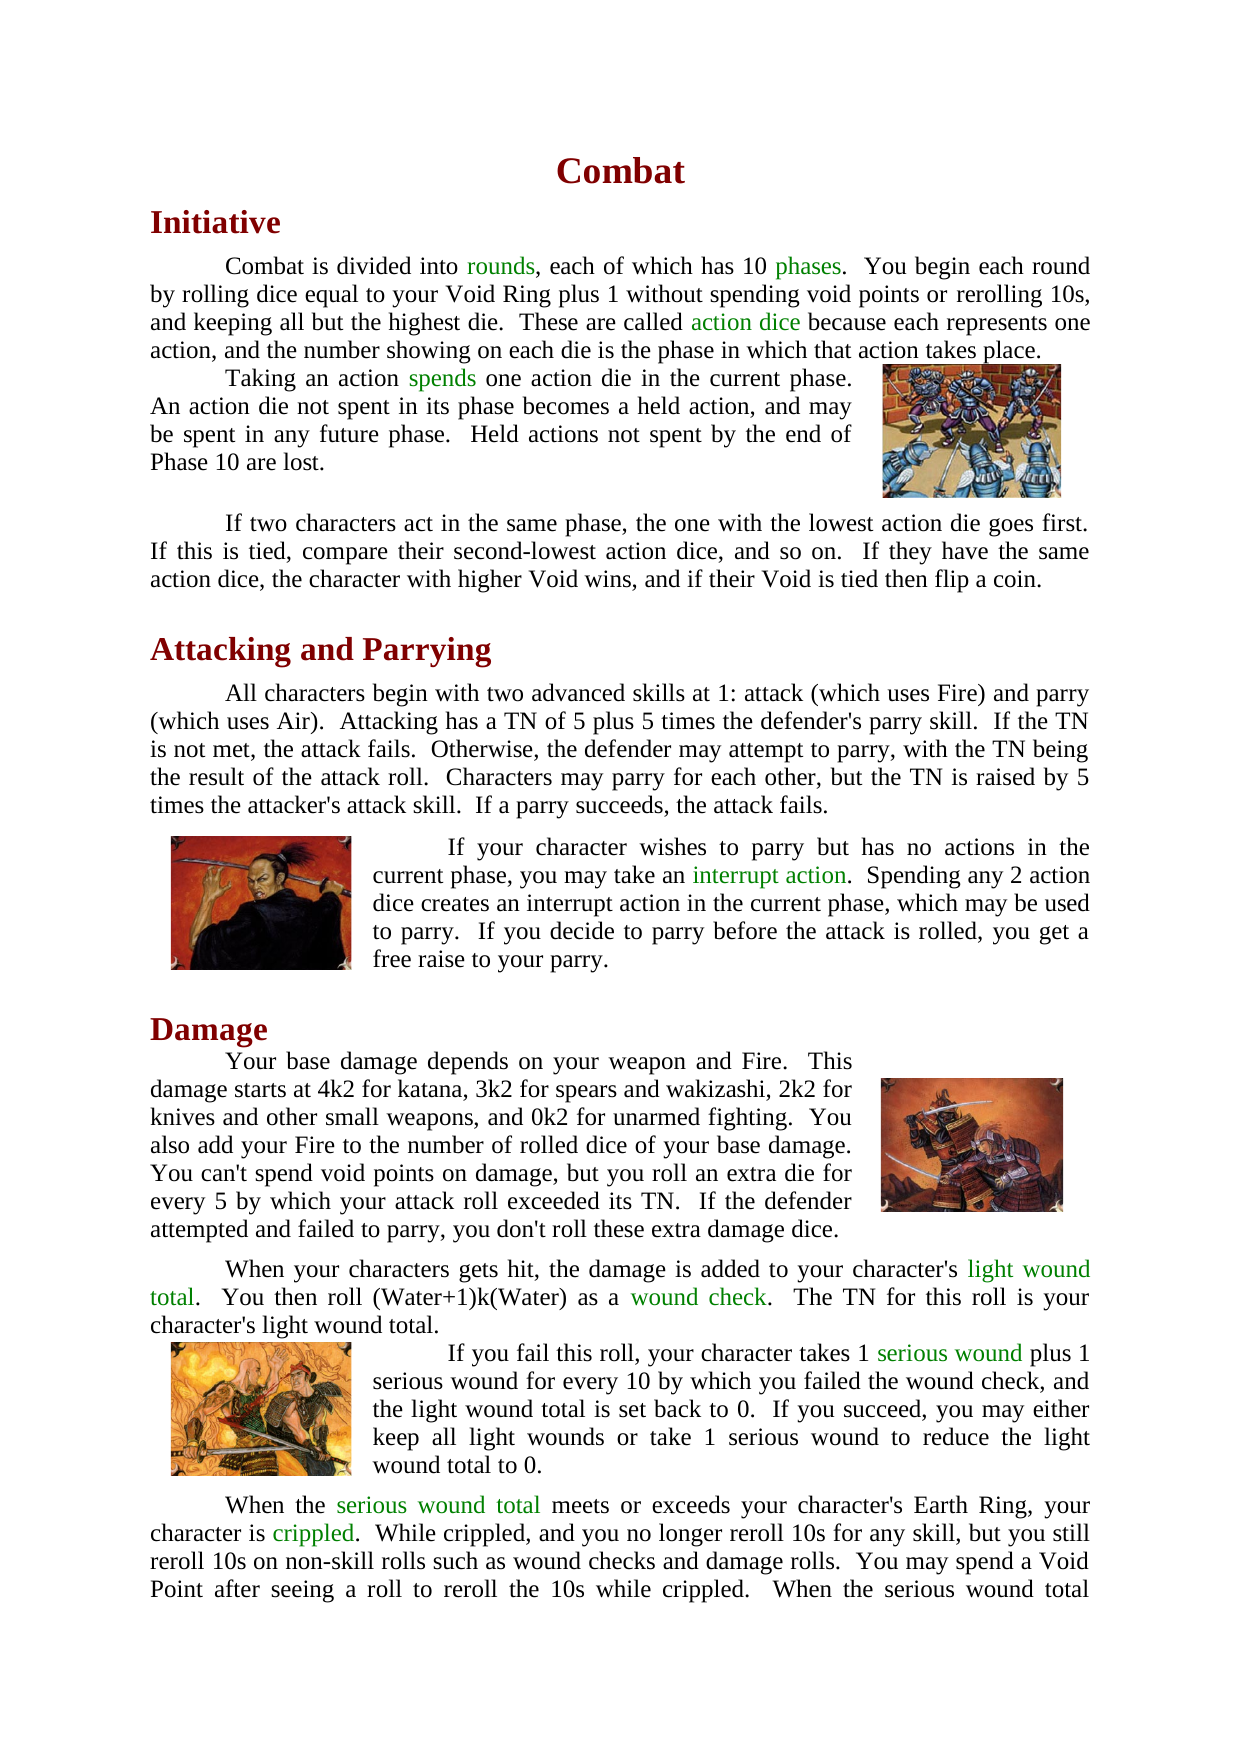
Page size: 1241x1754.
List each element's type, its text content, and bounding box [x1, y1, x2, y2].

text When the serious wound total meets or exceeds your character's Earth Ring, your character is crippled. While crippled, and you no longer reroll 10s for any skill, but you still reroll 10s on non-skill rolls such as wound checks and damage rolls. You may spend a Void Point after seeing a roll to reroll the 10s while crippled. When the serious wound total [150, 1491, 1091, 1603]
picture [882, 364, 1062, 498]
text Damage [150, 1010, 1091, 1047]
table_header If your character wishes to parry but has no actions in the current phase, you may take an interrupt action. Spending any 2 action dice creates an interrupt action in the current phase, which may be used to parry. If you decide to parry before the attack is rolled, you get a free raise to your parry. [373, 833, 1091, 973]
table_header [854, 1079, 1091, 1243]
table_header [150, 1343, 372, 1479]
picture [170, 1342, 352, 1476]
text When your characters gets hit, the damage is added to your character's light wound total. You then roll (Water+1)k(Water) as a wound check. The TN for this roll is your character's light wound total. [150, 1255, 1091, 1339]
table_header If you fail this roll, your character takes 1 serious wound plus 1 serious wound for every 10 by which you failed the wound check, and the light wound total is set back to 0. If you succeed, you may either keep all light wounds or take 1 serious wound to reduce the light wound total to 0. [373, 1339, 1091, 1479]
text If two characters act in the same phase, the one with the lowest action die goes first. If this is tied, compare their second-lowest action dice, and so on. If they have the same action dice, the character with higher Void wins, and if their Void is tied then flip a coin. [150, 509, 1091, 593]
table_header Taking an action spends one action die in the current phase. An action die not spent in its phase becomes a held action, and may be spent in any future phase. Held actions not spent by the end of Phase 10 are lost. [150, 364, 853, 497]
table_header Your base damage depends on your weapon and Fire. This damage starts at 4k2 for katana, 3k2 for spears and wakizashi, 2k2 for knives and other small weapons, and 0k2 for unarmed fighting. You also add your Fire to the number of rolled dice of your base damage. You can't spend void points on damage, but you roll an extra die for every 5 by which your attack roll exceeded its TN. If the defender attempted and failed to parry, you don't roll these extra damage dice. [150, 1047, 853, 1243]
text All characters begin with two advanced skills at 1: attack (which uses Fire) and parry (which uses Air). Attacking has a TN of 5 plus 5 times the defender's parry skill. If the TN is not met, the attack fails. Otherwise, the defender may attempt to parry, with the TN being the result of the attack roll. Characters may parry for each other, but the TN is raised by 5 times the attacker's attack skill. If a parry succeeds, the attack fails. [150, 679, 1091, 819]
text Combat [150, 150, 1091, 191]
picture [880, 1078, 1064, 1212]
text Attacking and Parrying [150, 630, 1091, 667]
table_header [854, 1047, 1091, 1078]
text Combat is divided into rounds, each of which has 10 phases. You begin each round by rolling dice equal to your Void Ring plus 1 without spending void points or rerolling 10s, and keeping all but the highest die. These are called action dice because each represents one action, and the number showing on each die is the phase in which that action takes place. [150, 252, 1091, 364]
table_header [1062, 364, 1091, 497]
table_header [150, 833, 372, 973]
text Initiative [150, 203, 1091, 240]
table_header [853, 364, 882, 497]
picture [170, 836, 352, 970]
